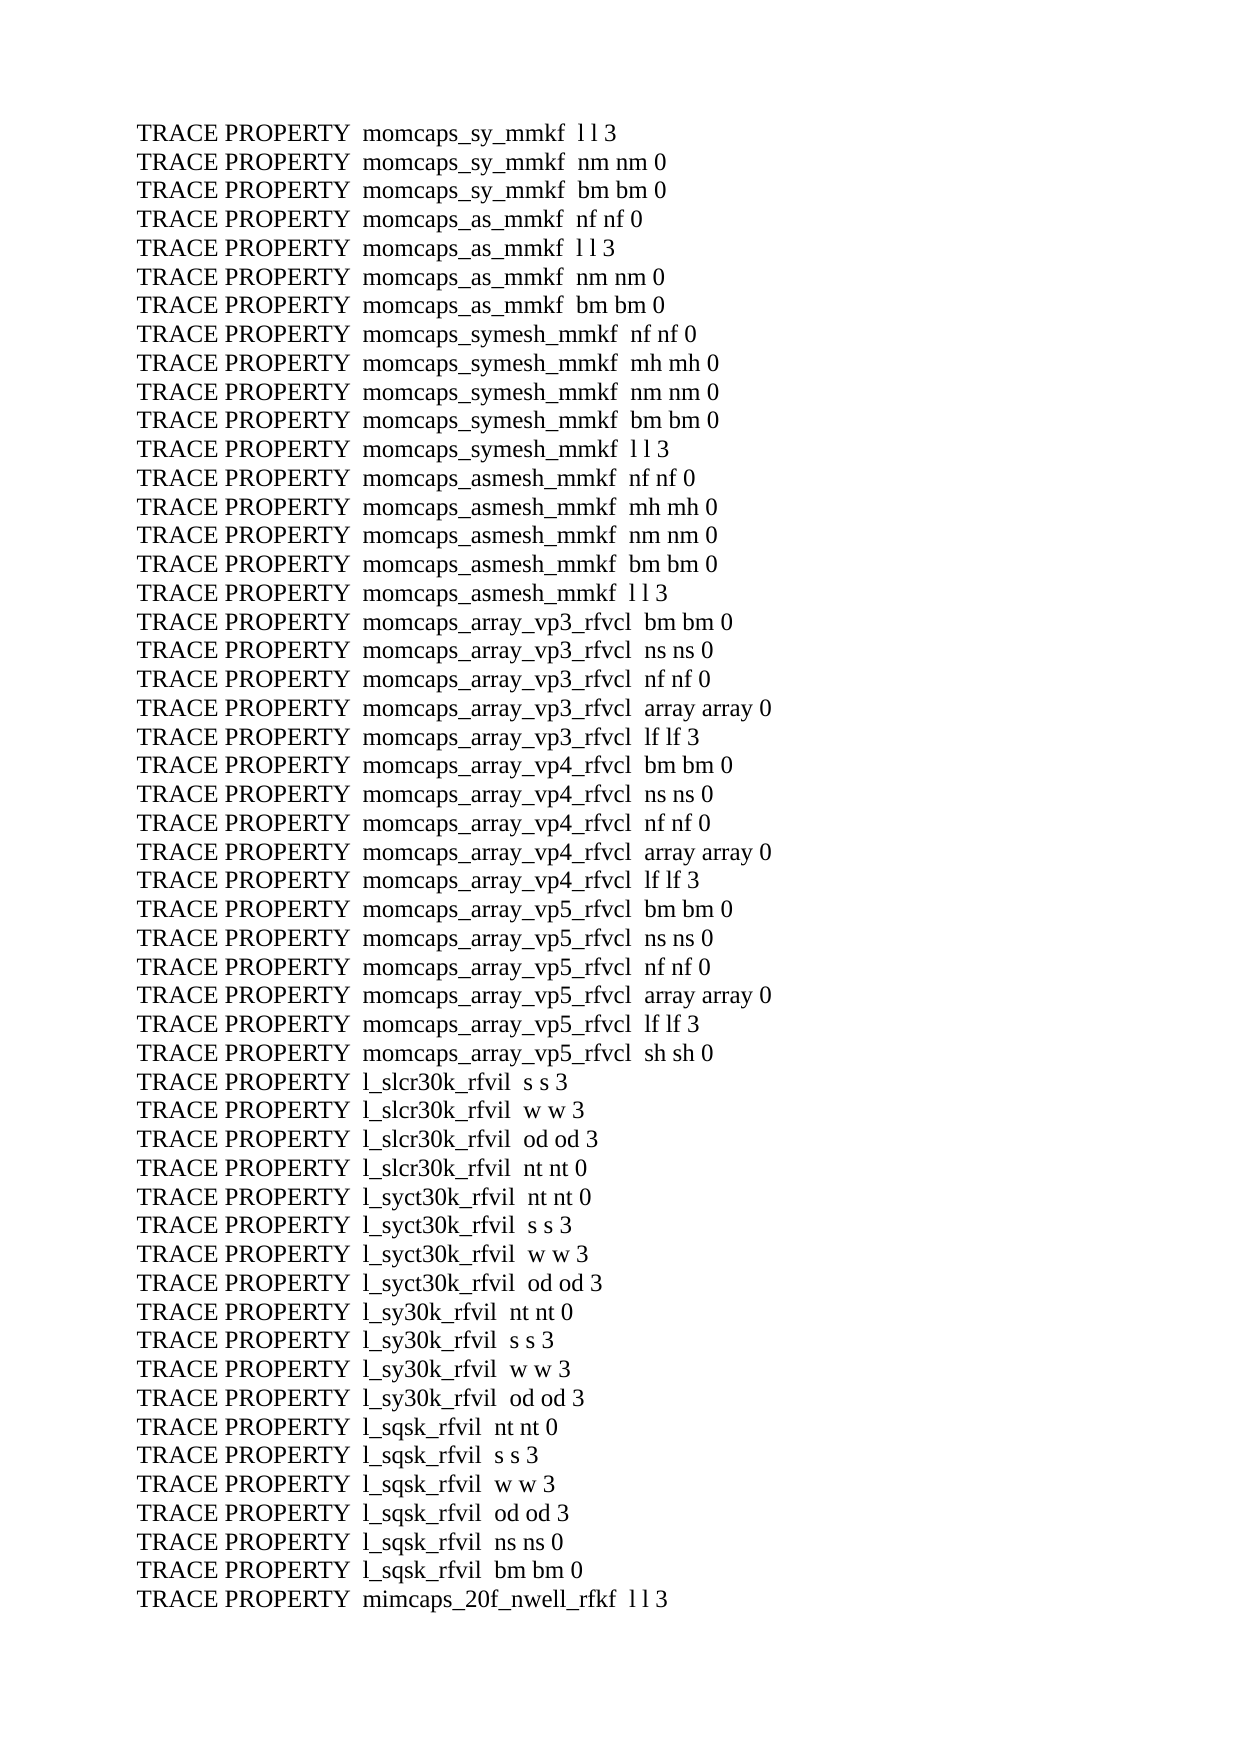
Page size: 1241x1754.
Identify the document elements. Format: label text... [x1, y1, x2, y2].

text TRACE PROPERTY momcaps_array_vp3_rfvcl bm bm 0 [118, 607, 1122, 636]
text TRACE PROPERTY momcaps_symesh_mmkf nm nm 0 [118, 377, 1122, 406]
text TRACE PROPERTY l_syct30k_rfvil s s 3 [118, 1211, 1122, 1239]
text TRACE PROPERTY l_sqsk_rfvil s s 3 [118, 1441, 1122, 1469]
text TRACE PROPERTY momcaps_sy_mmkf nm nm 0 [118, 147, 1122, 176]
text TRACE PROPERTY l_slcr30k_rfvil s s 3 [118, 1067, 1122, 1096]
text TRACE PROPERTY l_syct30k_rfvil od od 3 [118, 1268, 1122, 1297]
text TRACE PROPERTY momcaps_asmesh_mmkf bm bm 0 [118, 549, 1122, 578]
text TRACE PROPERTY momcaps_symesh_mmkf mh mh 0 [118, 348, 1122, 377]
text TRACE PROPERTY l_sqsk_rfvil w w 3 [118, 1469, 1122, 1498]
text TRACE PROPERTY momcaps_asmesh_mmkf mh mh 0 [118, 492, 1122, 521]
text TRACE PROPERTY momcaps_array_vp5_rfvcl nf nf 0 [118, 952, 1122, 981]
text TRACE PROPERTY l_sqsk_rfvil bm bm 0 [118, 1556, 1122, 1584]
text TRACE PROPERTY l_syct30k_rfvil nt nt 0 [118, 1182, 1122, 1211]
text TRACE PROPERTY momcaps_array_vp5_rfvcl lf lf 3 [118, 1009, 1122, 1038]
text TRACE PROPERTY momcaps_asmesh_mmkf nm nm 0 [118, 521, 1122, 549]
text TRACE PROPERTY l_sy30k_rfvil od od 3 [118, 1383, 1122, 1412]
text TRACE PROPERTY l_slcr30k_rfvil nt nt 0 [118, 1153, 1122, 1182]
text TRACE PROPERTY momcaps_array_vp3_rfvcl nf nf 0 [118, 664, 1122, 693]
text TRACE PROPERTY momcaps_symesh_mmkf nf nf 0 [118, 319, 1122, 348]
text TRACE PROPERTY l_sqsk_rfvil od od 3 [118, 1498, 1122, 1527]
text TRACE PROPERTY l_sqsk_rfvil ns ns 0 [118, 1527, 1122, 1556]
text TRACE PROPERTY l_sy30k_rfvil s s 3 [118, 1326, 1122, 1354]
text TRACE PROPERTY momcaps_asmesh_mmkf l l 3 [118, 578, 1122, 607]
text TRACE PROPERTY momcaps_array_vp3_rfvcl lf lf 3 [118, 722, 1122, 751]
text TRACE PROPERTY momcaps_as_mmkf bm bm 0 [118, 291, 1122, 319]
text TRACE PROPERTY momcaps_array_vp4_rfvcl array array 0 [118, 837, 1122, 866]
text TRACE PROPERTY momcaps_as_mmkf nf nf 0 [118, 204, 1122, 233]
text TRACE PROPERTY momcaps_array_vp4_rfvcl ns ns 0 [118, 779, 1122, 808]
text TRACE PROPERTY momcaps_asmesh_mmkf nf nf 0 [118, 463, 1122, 492]
text TRACE PROPERTY l_slcr30k_rfvil od od 3 [118, 1124, 1122, 1153]
text TRACE PROPERTY momcaps_array_vp3_rfvcl array array 0 [118, 693, 1122, 722]
text TRACE PROPERTY momcaps_array_vp3_rfvcl ns ns 0 [118, 636, 1122, 664]
text TRACE PROPERTY l_slcr30k_rfvil w w 3 [118, 1096, 1122, 1124]
text TRACE PROPERTY momcaps_symesh_mmkf bm bm 0 [118, 406, 1122, 434]
text TRACE PROPERTY momcaps_sy_mmkf l l 3 [118, 118, 1122, 147]
text TRACE PROPERTY l_syct30k_rfvil w w 3 [118, 1239, 1122, 1268]
text TRACE PROPERTY momcaps_array_vp5_rfvcl sh sh 0 [118, 1038, 1122, 1067]
text TRACE PROPERTY l_sy30k_rfvil w w 3 [118, 1354, 1122, 1383]
text TRACE PROPERTY l_sqsk_rfvil nt nt 0 [118, 1412, 1122, 1441]
text TRACE PROPERTY momcaps_array_vp4_rfvcl bm bm 0 [118, 751, 1122, 779]
text TRACE PROPERTY momcaps_symesh_mmkf l l 3 [118, 434, 1122, 463]
text TRACE PROPERTY momcaps_sy_mmkf bm bm 0 [118, 176, 1122, 204]
text TRACE PROPERTY mimcaps_20f_nwell_rfkf l l 3 [118, 1584, 1122, 1613]
text TRACE PROPERTY momcaps_array_vp5_rfvcl ns ns 0 [118, 923, 1122, 952]
text TRACE PROPERTY momcaps_as_mmkf l l 3 [118, 233, 1122, 262]
text TRACE PROPERTY momcaps_array_vp5_rfvcl array array 0 [118, 981, 1122, 1009]
text TRACE PROPERTY momcaps_array_vp4_rfvcl nf nf 0 [118, 808, 1122, 837]
text TRACE PROPERTY momcaps_as_mmkf nm nm 0 [118, 262, 1122, 291]
text TRACE PROPERTY l_sy30k_rfvil nt nt 0 [118, 1297, 1122, 1326]
text TRACE PROPERTY momcaps_array_vp5_rfvcl bm bm 0 [118, 894, 1122, 923]
text TRACE PROPERTY momcaps_array_vp4_rfvcl lf lf 3 [118, 866, 1122, 894]
